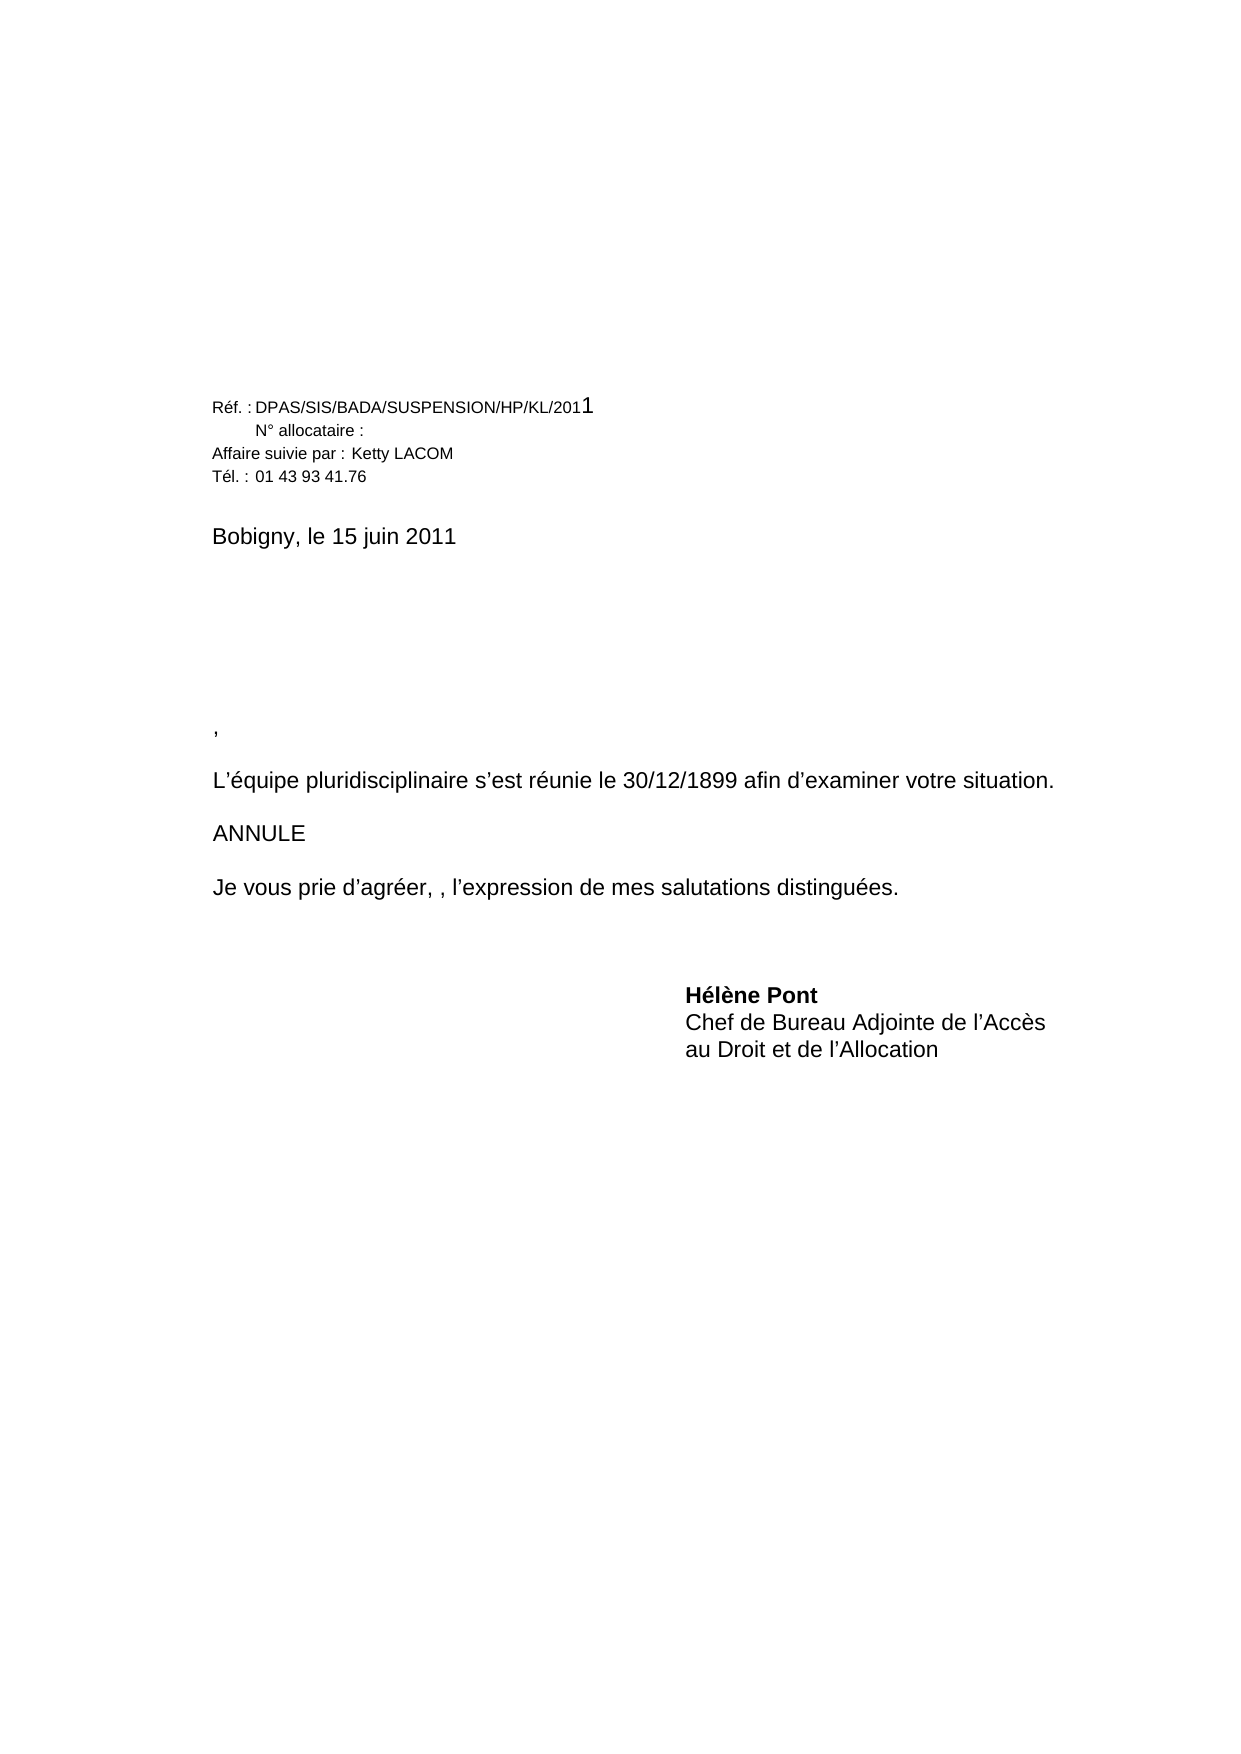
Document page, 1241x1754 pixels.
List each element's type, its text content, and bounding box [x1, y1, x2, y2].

table_header [212, 278, 655, 361]
text Je vous prie d’agréer, , l’expression de mes salutations distinguées. [213, 873, 1092, 900]
text Chef de Bureau Adjointe de l’Accès [685, 1008, 1092, 1036]
table_cell Ketty LACOM [351, 441, 655, 464]
table_cell [212, 379, 655, 395]
text au Droit et de l’Allocation [685, 1036, 1092, 1063]
table_cell [685, 379, 1159, 510]
table_cell [655, 379, 685, 510]
text ANNULE [213, 820, 1092, 847]
table_cell Tél. : [212, 464, 255, 487]
table_cell DPAS/SIS/BADA/SUSPENSION/HP/KL/2011 N° allocataire : [255, 395, 655, 441]
table_cell [212, 361, 1159, 379]
table_cell [212, 487, 655, 510]
table_cell Réf. : [212, 395, 255, 441]
text L’équipe pluridisciplinaire s’est réunie le 30/12/1899 afin d’examiner votre situation. [213, 766, 1092, 793]
text , [213, 712, 1092, 739]
table_cell Bobigny, le 15 juin 2011 [212, 523, 1159, 549]
text Hélène Pont [685, 981, 1092, 1008]
table_cell Affaire suivie par : [212, 441, 351, 464]
table_cell [212, 510, 1159, 522]
table_header [655, 278, 1159, 361]
table_cell 01 43 93 41.76 [255, 464, 655, 487]
